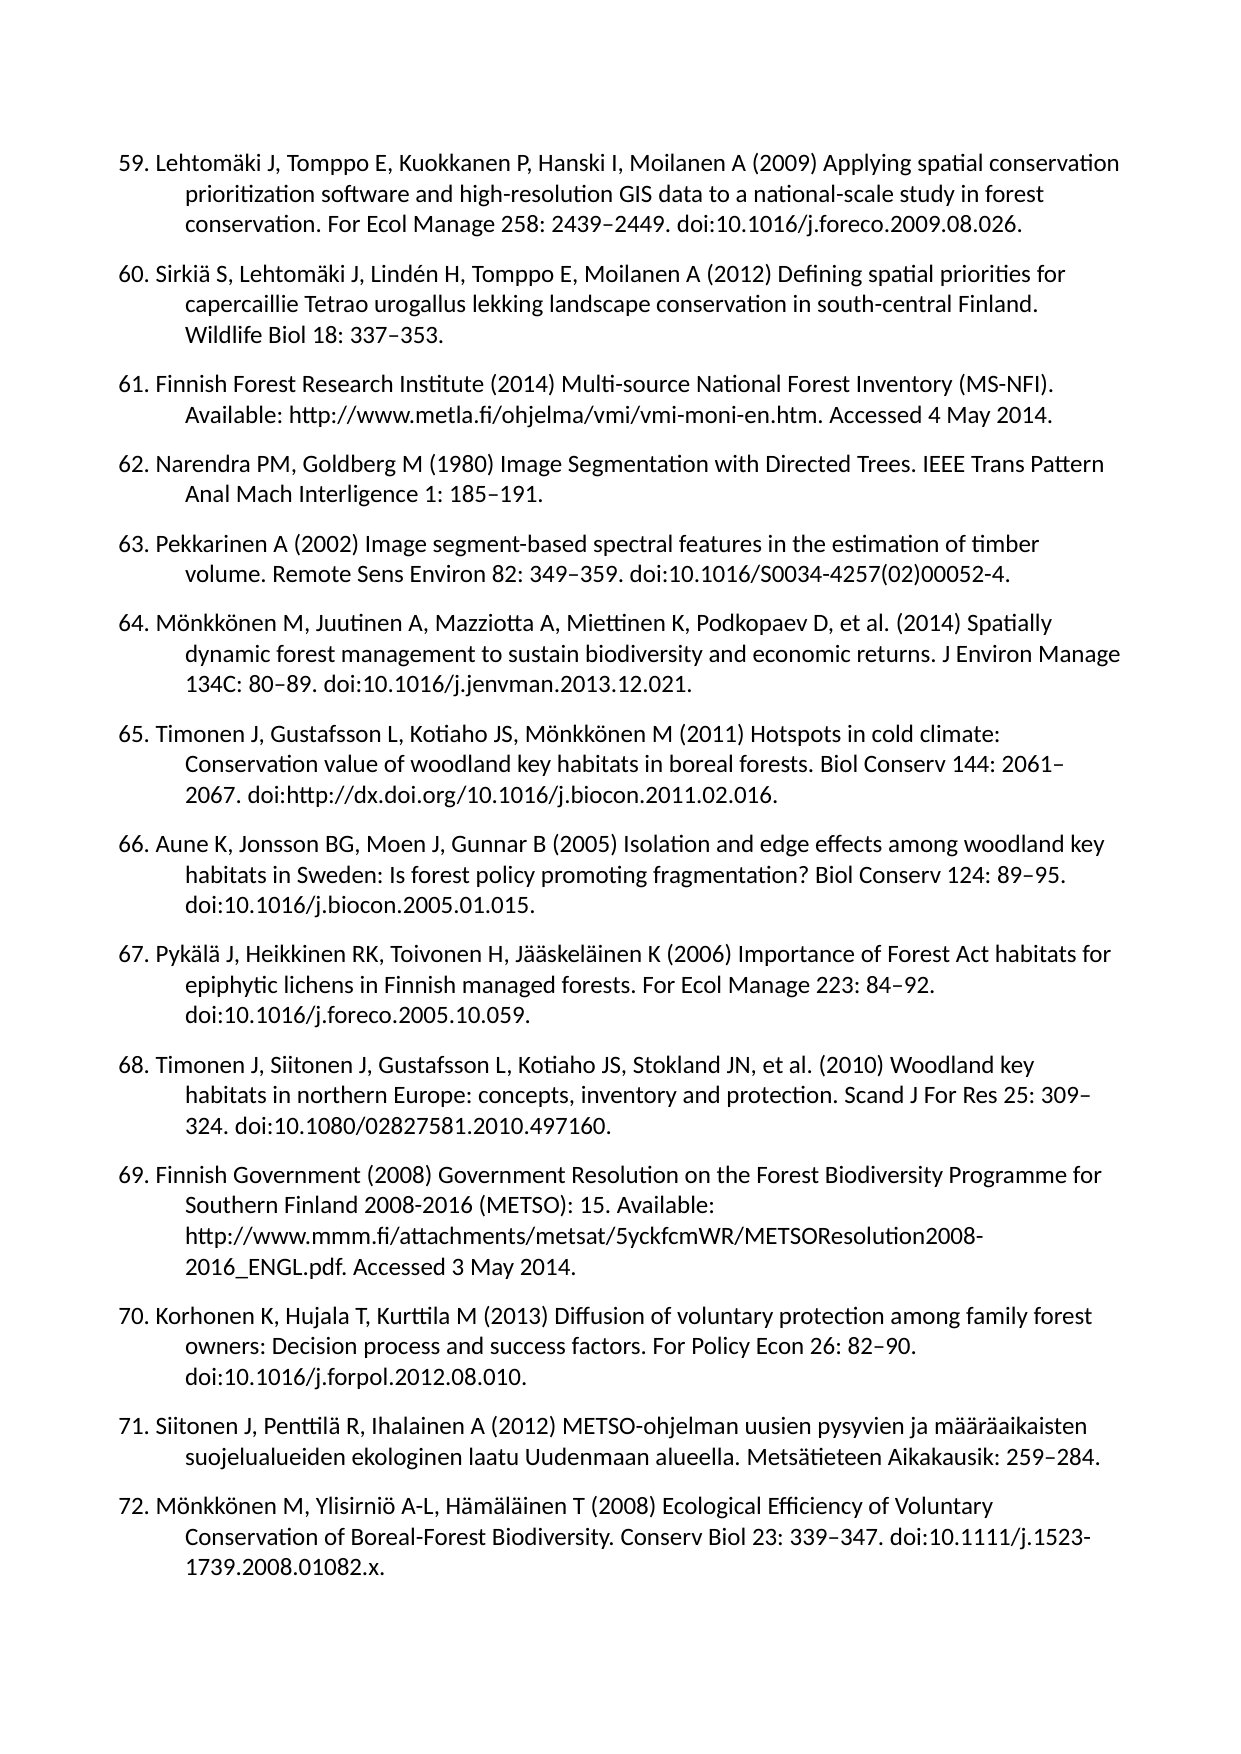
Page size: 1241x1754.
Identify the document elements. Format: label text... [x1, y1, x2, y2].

text 69. Finnish Government (2008) Government Resolution on the Forest Biodiversity Programme for Southern Finland 2008-2016 (METSO): 15. Available: http://www.mmm.fi/attachments/metsat/5yckfcmWR/METSOResolution2008-2016_ENGL.pdf. Accessed 3 May 2014. [118, 1159, 1122, 1281]
text 65. Timonen J, Gustafsson L, Kotiaho JS, Mönkkönen M (2011) Hotspots in cold climate: Conservation value of woodland key habitats in boreal forests. Biol Conserv 144: 2061–2067. doi:http://dx.doi.org/10.1016/j.biocon.2011.02.016. [118, 718, 1122, 809]
text 70. Korhonen K, Hujala T, Kurttila M (2013) Diffusion of voluntary protection among family forest owners: Decision process and success factors. For Policy Econ 26: 82–90. doi:10.1016/j.forpol.2012.08.010. [118, 1300, 1122, 1392]
text 59. Lehtomäki J, Tomppo E, Kuokkanen P, Hanski I, Moilanen A (2009) Applying spatial conservation prioritization software and high-resolution GIS data to a national-scale study in forest conservation. For Ecol Manage 258: 2439–2449. doi:10.1016/j.foreco.2009.08.026. [118, 148, 1122, 239]
text 68. Timonen J, Siitonen J, Gustafsson L, Kotiaho JS, Stokland JN, et al. (2010) Woodland key habitats in northern Europe: concepts, inventory and protection. Scand J For Res 25: 309–324. doi:10.1080/02827581.2010.497160. [118, 1049, 1122, 1140]
text 67. Pykälä J, Heikkinen RK, Toivonen H, Jääskeläinen K (2006) Importance of Forest Act habitats for epiphytic lichens in Finnish managed forests. For Ecol Manage 223: 84–92. doi:10.1016/j.foreco.2005.10.059. [118, 938, 1122, 1030]
text 72. Mönkkönen M, Ylisirniö A-L, Hämäläinen T (2008) Ecological Efficiency of Voluntary Conservation of Boreal-Forest Biodiversity. Conserv Biol 23: 339–347. doi:10.1111/j.1523-1739.2008.01082.x. [118, 1490, 1122, 1582]
text 71. Siitonen J, Penttilä R, Ihalainen A (2012) METSO-ohjelman uusien pysyvien ja määräaikaisten suojelualueiden ekologinen laatu Uudenmaan alueella. Metsätieteen Aikakausik: 259–284. [118, 1410, 1122, 1471]
text 60. Sirkiä S, Lehtomäki J, Lindén H, Tomppo E, Moilanen A (2012) Defining spatial priorities for capercaillie Tetrao urogallus lekking landscape conservation in south-central Finland. Wildlife Biol 18: 337–353. [118, 258, 1122, 349]
text 62. Narendra PM, Goldberg M (1980) Image Segmentation with Directed Trees. IEEE Trans Pattern Anal Mach Interligence 1: 185–191. [118, 448, 1122, 509]
text 61. Finnish Forest Research Institute (2014) Multi-source National Forest Inventory (MS-NFI). Available: http://www.metla.fi/ohjelma/vmi/vmi-moni-en.htm. Accessed 4 May 2014. [118, 368, 1122, 429]
text 66. Aune K, Jonsson BG, Moen J, Gunnar B (2005) Isolation and edge effects among woodland key habitats in Sweden: Is forest policy promoting fragmentation? Biol Conserv 124: 89–95. doi:10.1016/j.biocon.2005.01.015. [118, 828, 1122, 920]
text 63. Pekkarinen A (2002) Image segment-based spectral features in the estimation of timber volume. Remote Sens Environ 82: 349–359. doi:10.1016/S0034-4257(02)00052-4. [118, 528, 1122, 589]
text 64. Mönkkönen M, Juutinen A, Mazziotta A, Miettinen K, Podkopaev D, et al. (2014) Spatially dynamic forest management to sustain biodiversity and economic returns. J Environ Manage 134C: 80–89. doi:10.1016/j.jenvman.2013.12.021. [118, 608, 1122, 699]
